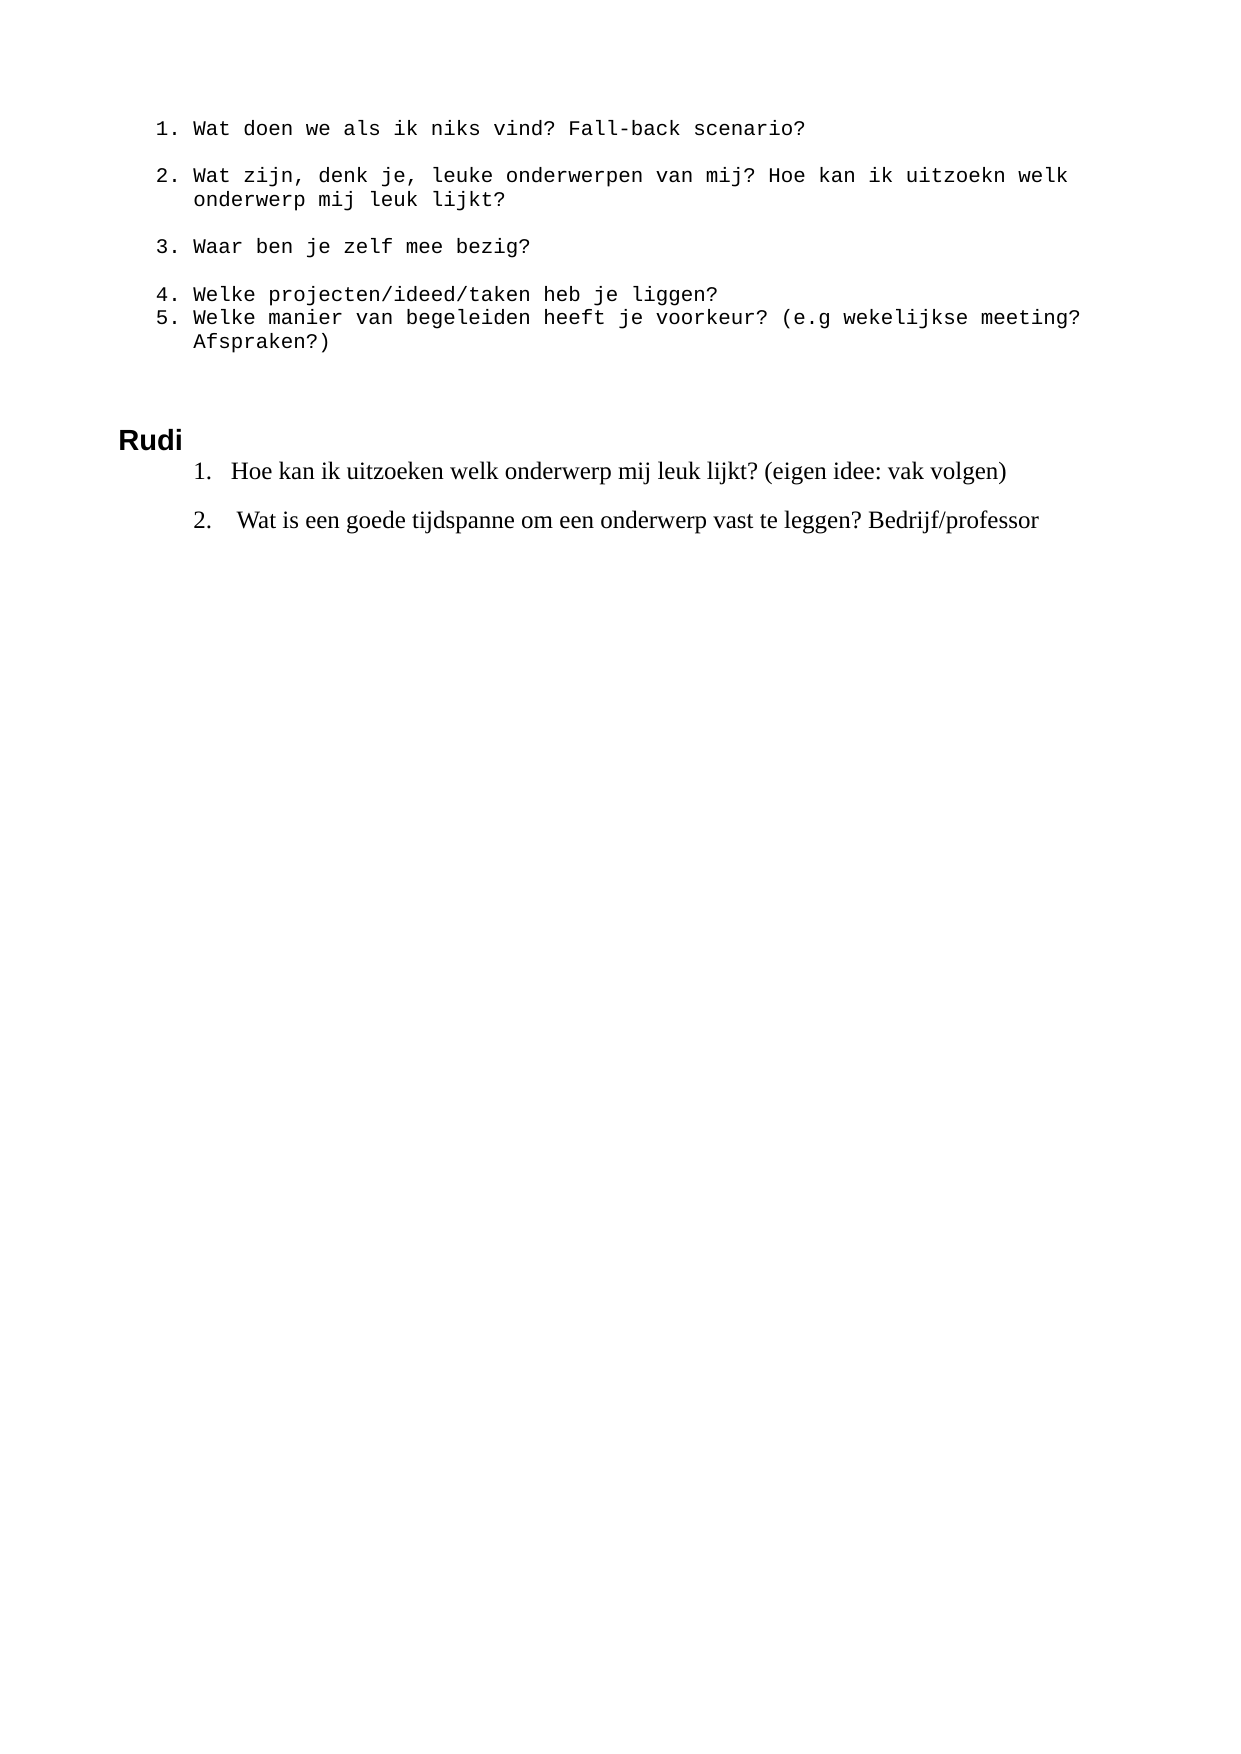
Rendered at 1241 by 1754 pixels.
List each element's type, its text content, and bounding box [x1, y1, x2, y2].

list Wat is een goede tijdspanne om een onderwerp vast te leggen? Bedrijf/professor [193, 505, 1122, 534]
list Wat doen we als ik niks vind? Fall-back scenario? [156, 118, 1122, 142]
list Welke manier van begeleiden heeft je voorkeur? (e.g wekelijkse meeting? Afspraken?) [156, 307, 1122, 354]
subtitle Rudi [118, 423, 1122, 456]
list Wat zijn, denk je, leuke onderwerpen van mij? Hoe kan ik uitzoekn welk onderwerp mij leuk lijkt? [156, 165, 1122, 213]
list Hoe kan ik uitzoeken welk onderwerp mij leuk lijkt? (eigen idee: vak volgen) [193, 456, 1122, 485]
list Waar ben je zelf mee bezig? [156, 236, 1122, 260]
list Welke projecten/ideed/taken heb je liggen? [156, 284, 1122, 307]
